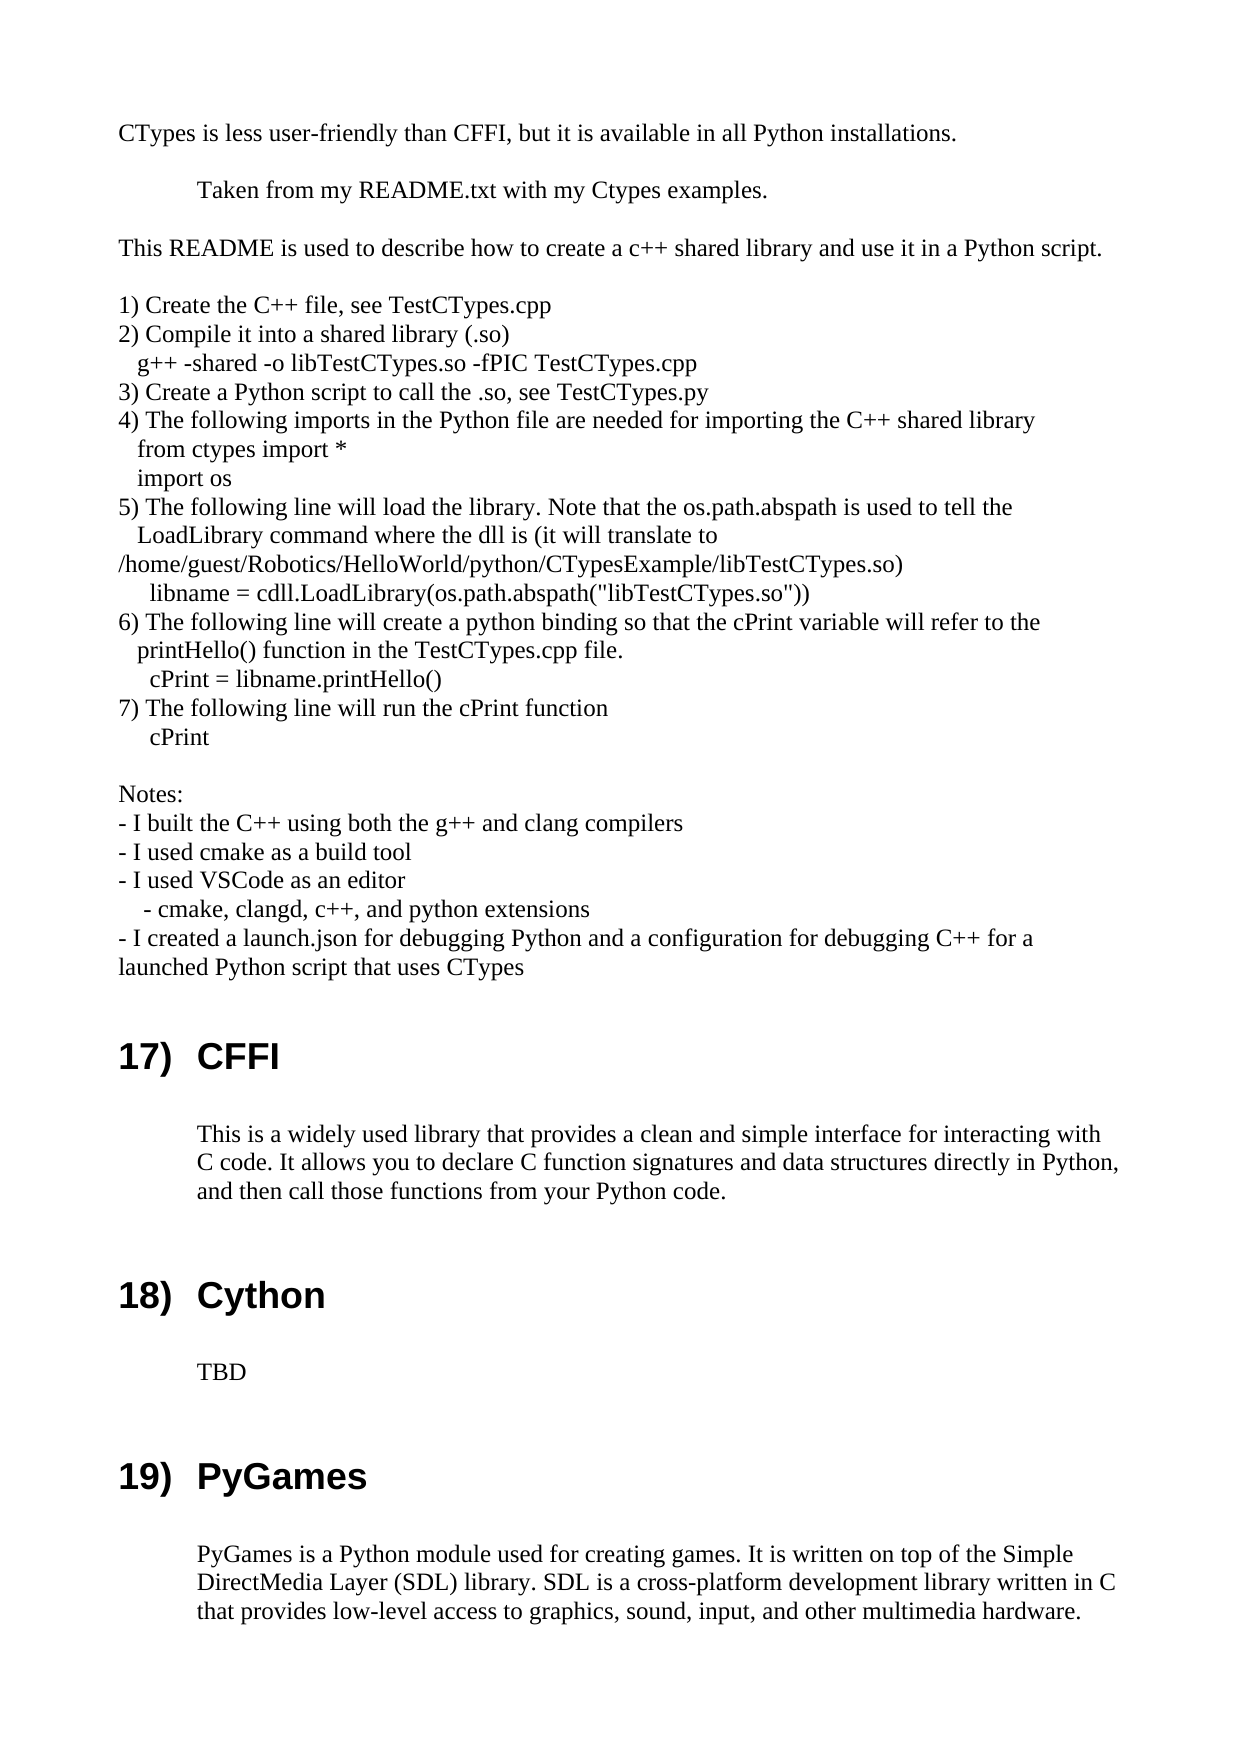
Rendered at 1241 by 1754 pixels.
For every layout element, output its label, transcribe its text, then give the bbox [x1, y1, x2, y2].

text 6) The following line will create a python binding so that the cPrint variable will refer to the [118, 607, 1122, 636]
text 2) Compile it into a shared library (.so) [118, 319, 1122, 348]
text from ctypes import * [118, 434, 1122, 463]
text 4) The following imports in the Python file are needed for importing the C++ shared library [118, 406, 1122, 434]
text 5) The following line will load the library. Note that the os.path.abspath is used to tell the [118, 492, 1122, 521]
text Notes: [118, 779, 1122, 808]
text - I used VSCode as an editor [118, 866, 1122, 894]
text cPrint = libname.printHello() [118, 664, 1122, 693]
subtitle Cython [118, 1273, 1122, 1316]
subtitle PyGames [118, 1454, 1122, 1497]
text - I used cmake as a build tool [118, 837, 1122, 866]
text cPrint [118, 722, 1122, 751]
text - I created a launch.json for debugging Python and a configuration for debugging C++ for a launched Python script that uses CTypes [118, 923, 1122, 981]
text Taken from my README.txt with my Ctypes examples. [197, 176, 1122, 204]
text 3) Create a Python script to call the .so, see TestCTypes.py [118, 377, 1122, 406]
text This README is used to describe how to create a c++ shared library and use it in a Python script. [118, 233, 1122, 262]
text import os [118, 463, 1122, 492]
text CTypes is less user-friendly than CFFI, but it is available in all Python installations. [118, 118, 1122, 147]
text - I built the C++ using both the g++ and clang compilers [118, 808, 1122, 837]
subtitle CFFI [118, 1034, 1122, 1077]
text LoadLibrary command where the dll is (it will translate to /home/guest/Robotics/HelloWorld/python/CTypesExample/libTestCTypes.so) [118, 521, 1122, 578]
text printHello() function in the TestCTypes.cpp file. [118, 636, 1122, 664]
text PyGames is a Python module used for creating games. It is written on top of the Simple DirectMedia Layer (SDL) library. SDL is a cross-platform development library written in C that provides low-level access to graphics, sound, input, and other multimedia hardware. [197, 1539, 1122, 1625]
text - cmake, clangd, c++, and python extensions [118, 894, 1122, 923]
text 1) Create the C++ file, see TestCTypes.cpp [118, 291, 1122, 319]
text TBD [197, 1357, 1122, 1386]
text 7) The following line will run the cPrint function [118, 693, 1122, 722]
text libname = cdll.LoadLibrary(os.path.abspath("libTestCTypes.so")) [118, 578, 1122, 607]
text g++ -shared -o libTestCTypes.so -fPIC TestCTypes.cpp [118, 348, 1122, 377]
text This is a widely used library that provides a clean and simple interface for interacting with C code. It allows you to declare C function signatures and data structures directly in Python, and then call those functions from your Python code. [197, 1119, 1122, 1205]
